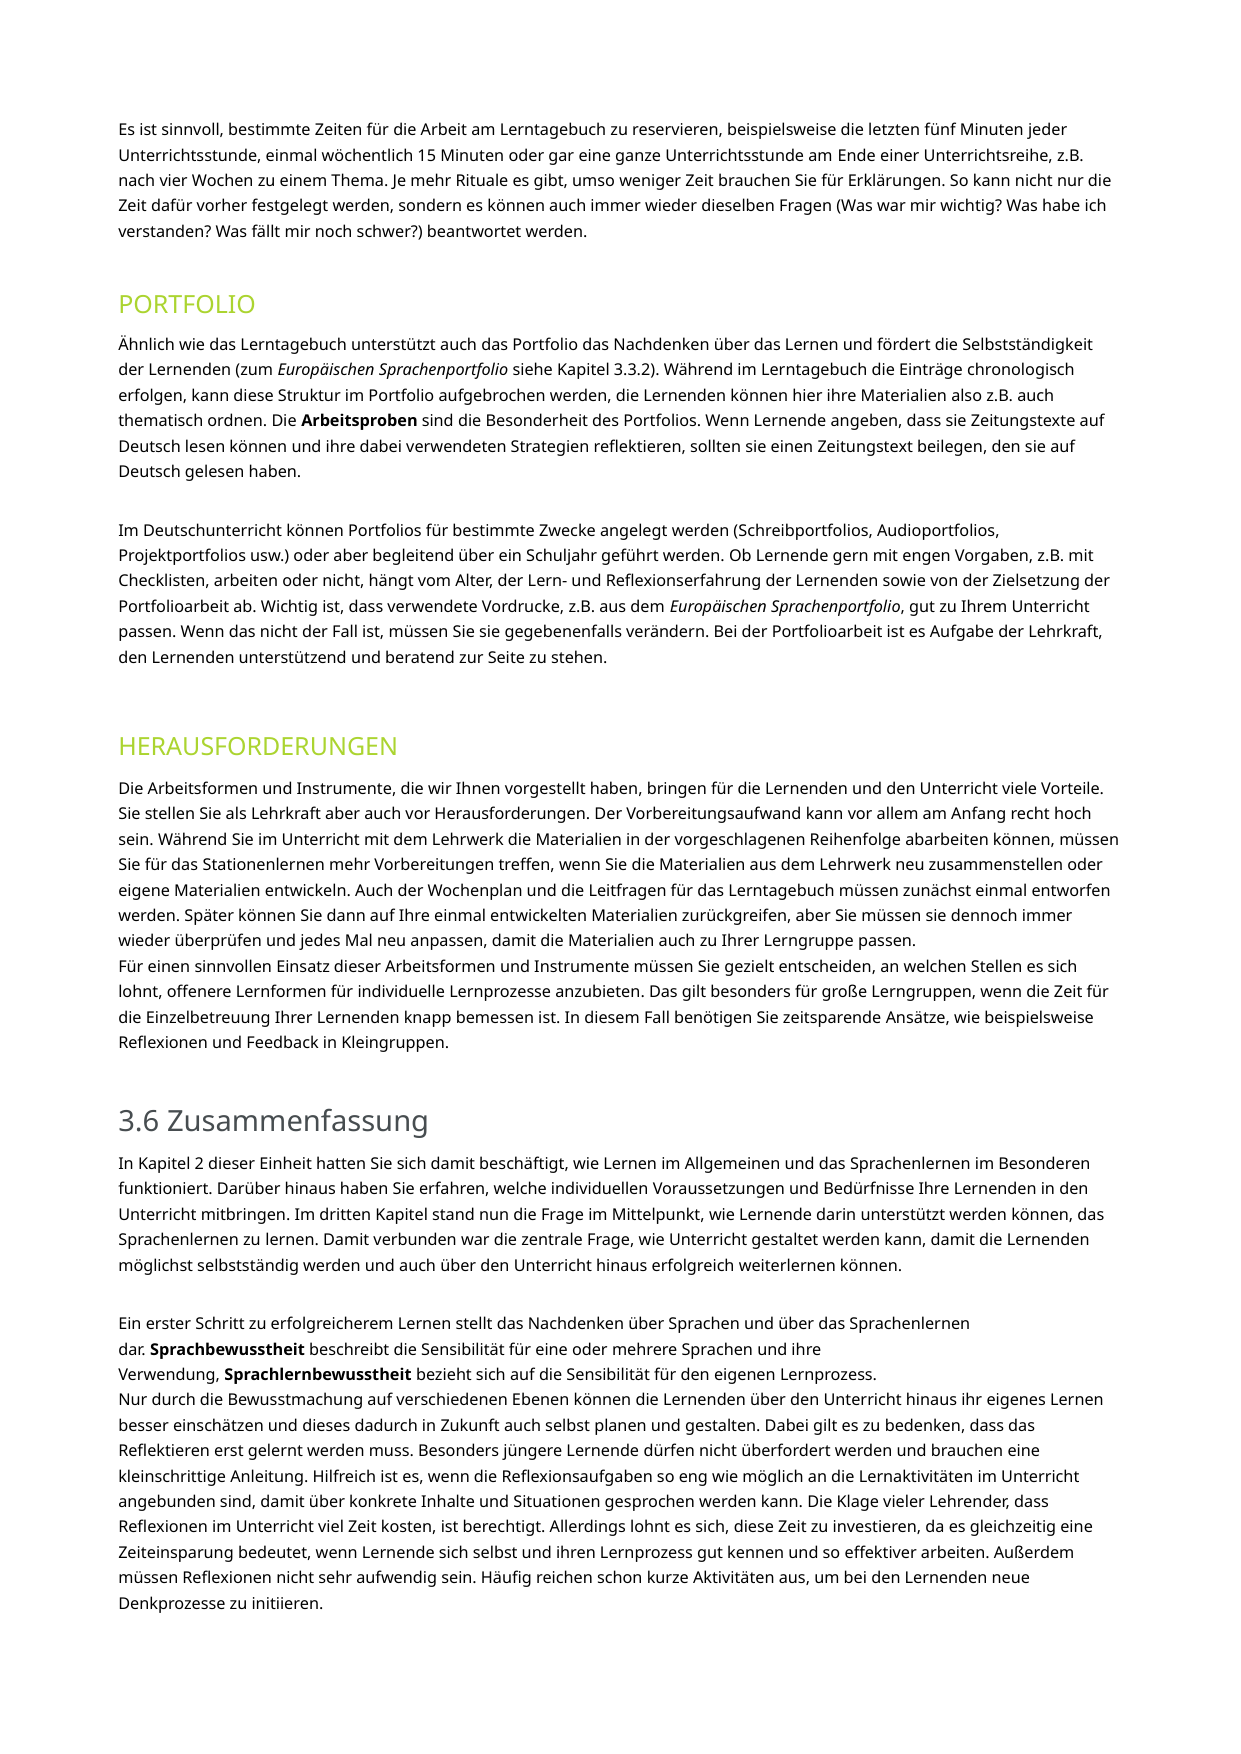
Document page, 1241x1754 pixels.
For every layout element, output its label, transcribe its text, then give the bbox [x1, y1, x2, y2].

text Ein erster Schritt zu erfolgreicherem Lernen stellt das Nachdenken über Sprachen und über das Sprachenlernen dar. Sprachbewusstheit beschreibt die Sensibilität für eine oder mehrere Sprachen und ihre Verwendung, Sprachlernbewusstheit bezieht sich auf die Sensibilität für den eigenen Lernprozess. [118, 1312, 1122, 1385]
text Nur durch die Bewusstmachung auf verschiedenen Ebenen können die Lernenden über den Unterricht hinaus ihr eigenes Lernen besser einschätzen und dieses dadurch in Zukunft auch selbst planen und gestalten. Dabei gilt es zu bedenken, dass das Reflektieren erst gelernt werden muss. Besonders jüngere Lernende dürfen nicht überfordert werden und brauchen eine kleinschrittige Anleitung. Hilfreich ist es, wenn die Reflexionsaufgaben so eng wie möglich an die Lernaktivitäten im Unterricht angebunden sind, damit über konkrete Inhalte und Situationen gesprochen werden kann. Die Klage vieler Lehrender, dass Reflexionen im Unterricht viel Zeit kosten, ist berechtigt. Allerdings lohnt es sich, diese Zeit zu investieren, da es gleichzeitig eine Zeiteinsparung bedeutet, wenn Lernende sich selbst und ihren Lernprozess gut kennen und so effektiver arbeiten. Außerdem müssen Reflexionen nicht sehr aufwendig sein. Häufig reichen schon kurze Aktivitäten aus, um bei den Lernenden neue Denkprozesse zu initiieren. [118, 1388, 1122, 1614]
text Die Arbeitsformen und Instrumente, die wir Ihnen vorgestellt haben, bringen für die Lernenden und den Unterricht viele Vorteile. Sie stellen Sie als Lehrkraft aber auch vor Herausforderungen. Der Vorbereitungsaufwand kann vor allem am Anfang recht hoch sein. Während Sie im Unterricht mit dem Lehrwerk die Materialien in der vorgeschlagenen Reihenfolge abarbeiten können, müssen Sie für das Stationenlernen mehr Vorbereitungen treffen, wenn Sie die Materialien aus dem Lehrwerk neu zusammenstellen oder eigene Materialien entwickeln. Auch der Wochenplan und die Leitfragen für das Lerntagebuch müssen zunächst einmal entworfen werden. Später können Sie dann auf Ihre einmal entwickelten Materialien zurückgreifen, aber Sie müssen sie dennoch immer wieder überprüfen und jedes Mal neu anpassen, damit die Materialien auch zu Ihrer Lerngruppe passen. [118, 777, 1122, 952]
text Im Deutschunterricht können Portfolios für bestimmte Zwecke angelegt werden (Schreibportfolios, Audioportfolios, Projektportfolios usw.) oder aber begleitend über ein Schuljahr geführt werden. Ob Lernende gern mit engen Vorgaben, z.B. mit Checklisten, arbeiten oder nicht, hängt vom Alter, der Lern- und Reflexionserfahrung der Lernenden sowie von der Zielsetzung der Portfolioarbeit ab. Wichtig ist, dass verwendete Vordrucke, z.B. aus dem Europäischen Sprachenportfolio, gut zu Ihrem Unterricht passen. Wenn das nicht der Fall ist, müssen Sie sie gegebenenfalls verändern. Bei der Portfolioarbeit ist es Aufgabe der Lehrkraft, den Lernenden unterstützend und beratend zur Seite zu stehen. [118, 518, 1122, 668]
text In Kapitel 2 dieser Einheit hatten Sie sich damit beschäftigt, wie Lernen im Allgemeinen und das Sprachenlernen im Besonderen funktioniert. Darüber hinaus haben Sie erfahren, welche individuellen Voraussetzungen und Bedürfnisse Ihre Lernenden in den Unterricht mitbringen. Im dritten Kapitel stand nun die Frage im Mittelpunkt, wie Lernende darin unterstützt werden können, das Sprachenlernen zu lernen. Damit verbunden war die zentrale Frage, wie Unterricht gestaltet werden kann, damit die Lernenden möglichst selbstständig werden und auch über den Unterricht hinaus erfolgreich weiterlernen können. [118, 1152, 1122, 1276]
text Ähnlich wie das Lerntagebuch unterstützt auch das Portfolio das Nachdenken über das Lernen und fördert die Selbstständigkeit der Lernenden (zum Europäischen Sprachenportfolio siehe Kapitel 3.3.2). Während im Lerntagebuch die Einträge chronologisch erfolgen, kann diese Struktur im Portfolio aufgebrochen werden, die Lernenden können hier ihre Materialien also z.B. auch thematisch ordnen. Die Arbeitsproben sind die Besonderheit des Portfolios. Wenn Lernende angeben, dass sie Zeitungstexte auf Deutsch lesen können und ihre dabei verwendeten Strategien reflektieren, sollten sie einen Zeitungstext beilegen, den sie auf Deutsch gelesen haben. [118, 333, 1122, 482]
subtitle 3.6 Zusammenfassung [118, 1100, 1122, 1139]
subtitle PORTFOLIO [118, 286, 1122, 321]
subtitle HERAUSFORDERUNGEN [118, 729, 1122, 763]
text Es ist sinnvoll, bestimmte Zeiten für die Arbeit am Lerntagebuch zu reservieren, beispielsweise die letzten fünf Minuten jeder Unterrichtsstunde, einmal wöchentlich 15 Minuten oder gar eine ganze Unterrichtsstunde am Ende einer Unterrichtsreihe, z.B. nach vier Wochen zu einem Thema. Je mehr Rituale es gibt, umso weniger Zeit brauchen Sie für Erklärungen. So kann nicht nur die Zeit dafür vorher festgelegt werden, sondern es können auch immer wieder dieselben Fragen (Was war mir wichtig? Was habe ich verstanden? Was fällt mir noch schwer?) beantwortet werden. [118, 118, 1122, 242]
text Für einen sinnvollen Einsatz dieser Arbeitsformen und Instrumente müssen Sie gezielt entscheiden, an welchen Stellen es sich lohnt, offenere Lernformen für individuelle Lernprozesse anzubieten. Das gilt besonders für große Lerngruppen, wenn die Zeit für die Einzelbetreuung Ihrer Lernenden knapp bemessen ist. In diesem Fall benötigen Sie zeitsparende Ansätze, wie beispielsweise Reflexionen und Feedback in Kleingruppen. [118, 955, 1122, 1053]
